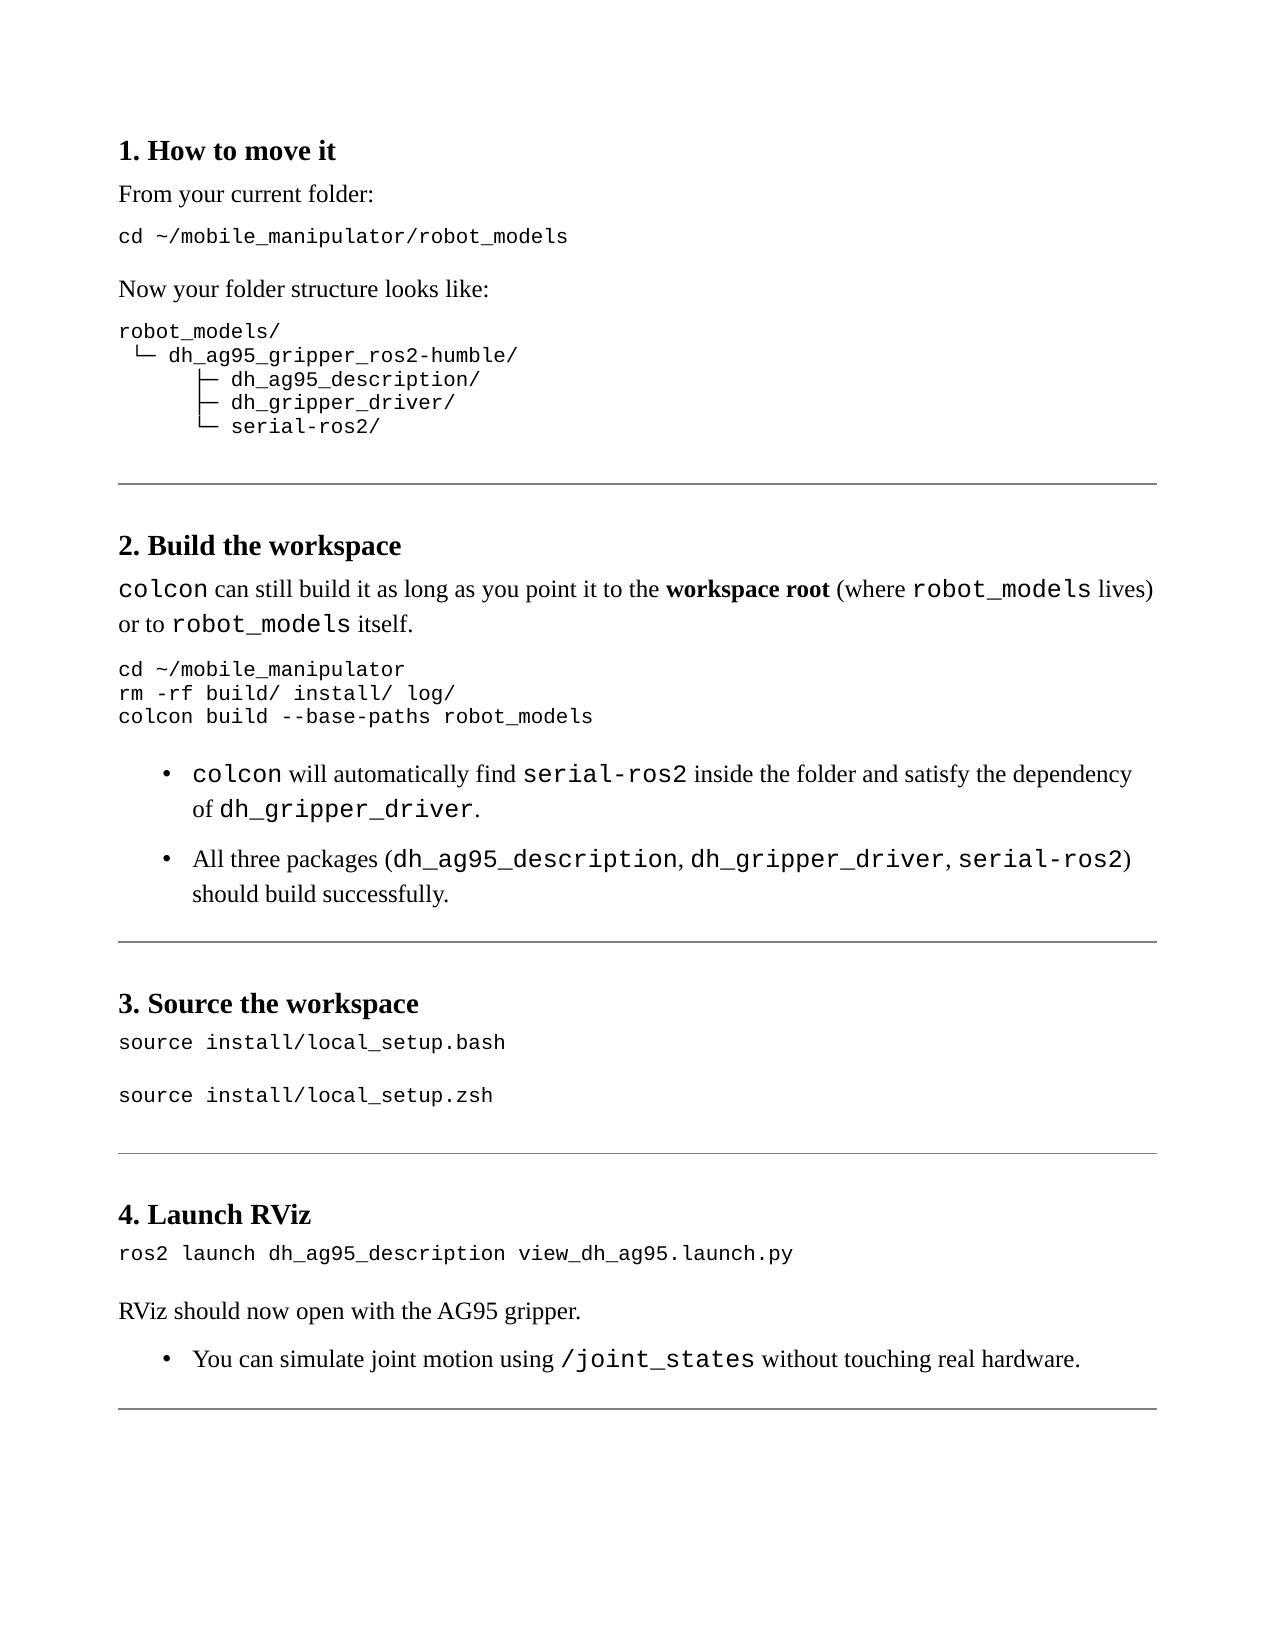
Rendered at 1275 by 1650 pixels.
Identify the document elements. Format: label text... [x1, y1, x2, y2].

subtitle 2. Build the workspace [118, 528, 1157, 561]
list You can simulate joint motion using /joint_states without touching real hardware. [162, 1344, 1157, 1375]
text RViz should now open with the AG95 gripper. [118, 1296, 1157, 1325]
text cd ~/mobile_manipulator [118, 659, 1157, 683]
text source install/local_setup.bash [118, 1032, 1157, 1056]
text └─ dh_ag95_gripper_ros2-humble/ [118, 345, 1157, 368]
text source install/local_setup.zsh [118, 1085, 1157, 1109]
subtitle 4. Launch RViz [118, 1197, 1157, 1231]
list All three packages (dh_ag95_description, dh_gripper_driver, serial-ros2) should build successfully. [162, 844, 1157, 908]
text ros2 launch dh_ag95_description view_dh_ag95.launch.py [118, 1243, 1157, 1267]
subtitle 1. How to move it [118, 133, 1157, 166]
text rm -rf build/ install/ log/ [118, 683, 1157, 706]
text From your current folder: [118, 179, 1157, 207]
text colcon can still build it as long as you point it to the workspace root (where robot_models lives) or to robot_models itself. [118, 574, 1157, 640]
text Now your folder structure looks like: [118, 274, 1157, 302]
text └─ serial-ros2/ [118, 416, 1157, 439]
subtitle 3. Source the workspace [118, 986, 1157, 1019]
text colcon build --base-paths robot_models [118, 706, 1157, 730]
text ├─ dh_ag95_description/ [118, 368, 1157, 392]
text robot_models/ [118, 321, 1157, 345]
text cd ~/mobile_manipulator/robot_models [118, 226, 1157, 250]
text ├─ dh_gripper_driver/ [118, 392, 1157, 416]
list colcon will automatically find serial-ros2 inside the folder and satisfy the dependency of dh_gripper_driver. [162, 759, 1157, 825]
